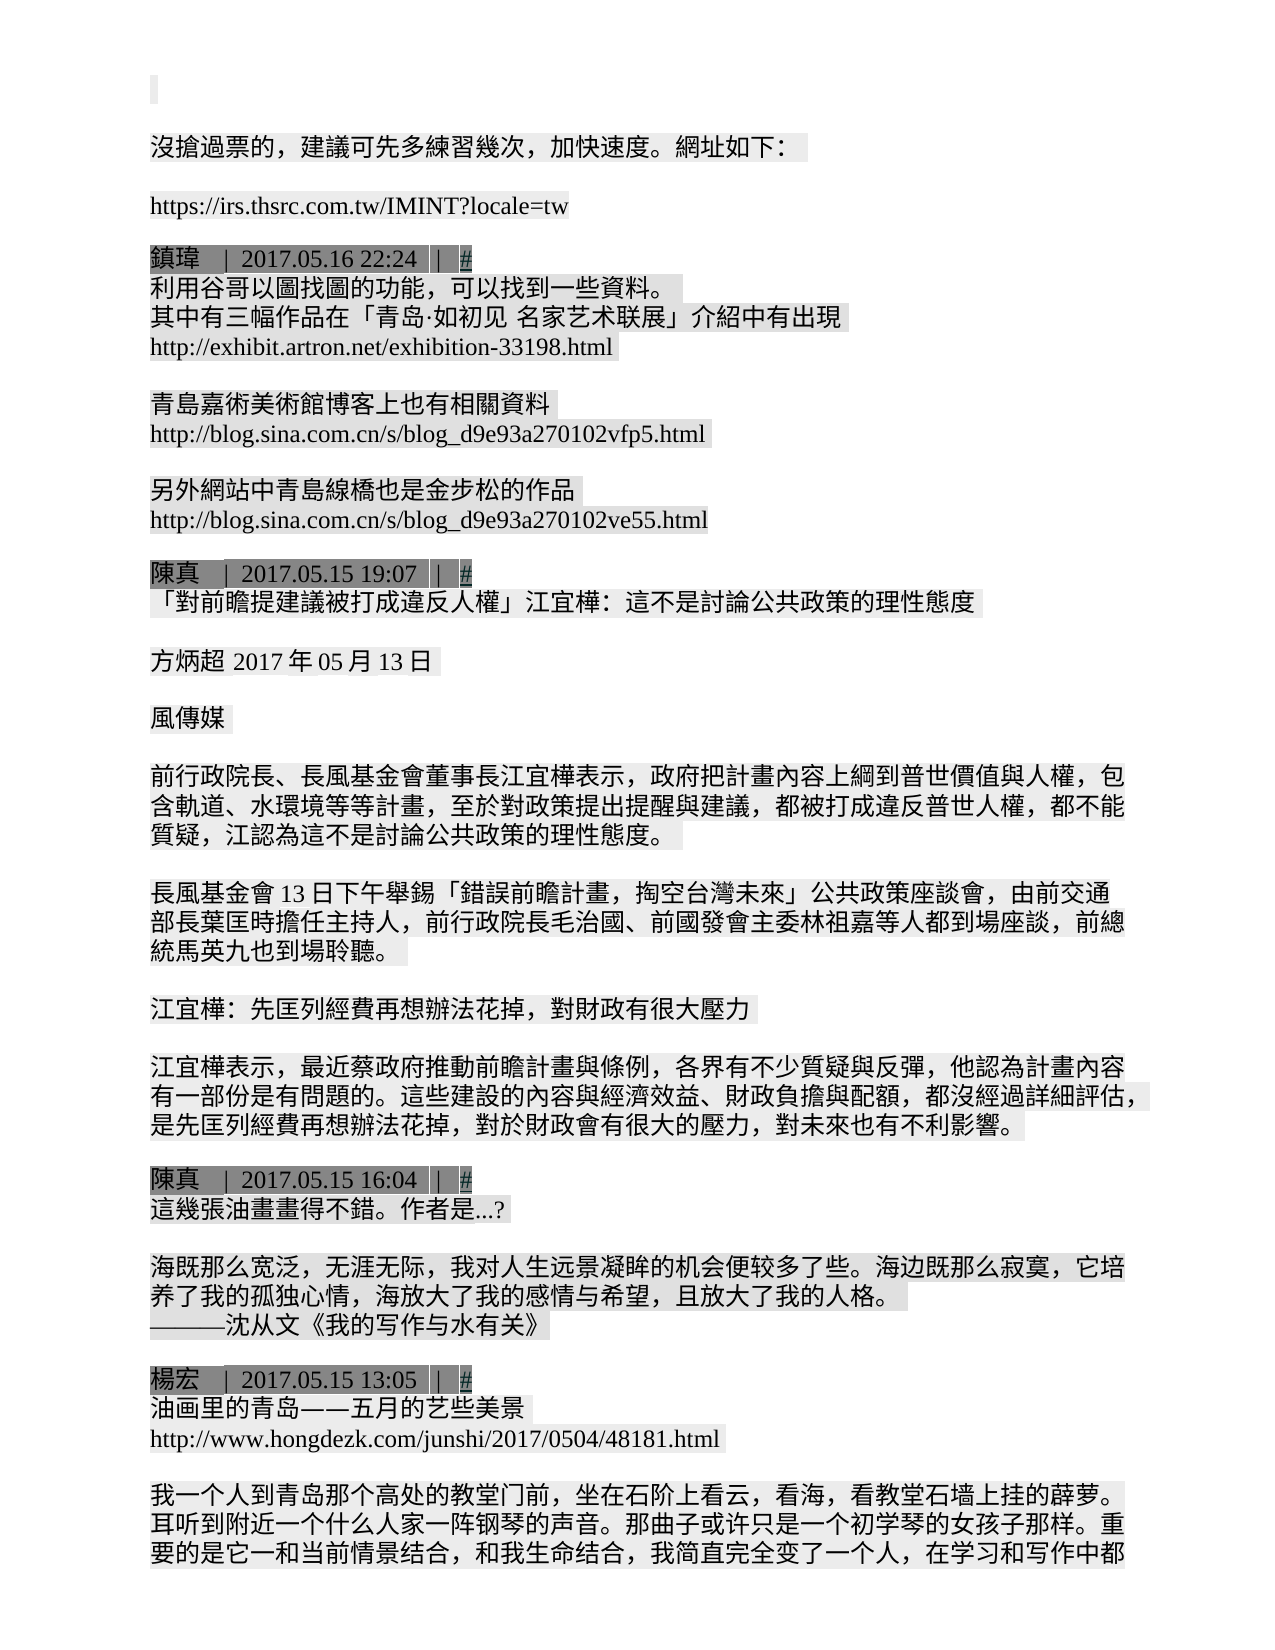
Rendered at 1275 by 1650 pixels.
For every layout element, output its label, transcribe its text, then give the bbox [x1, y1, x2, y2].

text 陳真 | 2017.05.15 19:07 | # [150, 559, 1125, 589]
text 楊宏 | 2017.05.15 13:05 | # [150, 1365, 1125, 1395]
text 這幾張油畫畫得不錯。作者是...? 海既那么宽泛，无涯无际，我对人生远景凝眸的机会便较多了些。海边既那么寂寞，它培养了我的孤独心情，海放大了我的感情与希望，且放大了我的人格。 ———沈从文《我的写作与水有关》 [150, 1195, 1125, 1340]
text 利用谷哥以圖找圖的功能，可以找到一些資料。 其中有三幅作品在「青岛·如初见 名家艺术联展」介紹中有出現 http://exhibit.artron.net/exhibition-33198.html 青島嘉術美術館博客上也有相關資料 http://blog.sina.com.cn/s/blog_d9e93a270102vfp5.html 另外網站中青島線橋也是金步松的作品 http://blog.sina.com.cn/s/blog_d9e93a270102ve55.html [150, 274, 1125, 534]
text 油画里的青岛——五月的艺些美景 http://www.hongdezk.com/junshi/2017/0504/48181.html 我一个人到青岛那个高处的教堂门前，坐在石阶上看云，看海，看教堂石墙上挂的薜萝。耳听到附近一个什么人家一阵钢琴的声音。那曲子或许只是一个初学琴的女孩子那样。重要的是它一和当前情景结合，和我生命结合，我简直完全变了一个人，在学习和写作中都 [150, 1395, 1125, 1569]
text 鎮瑋 | 2017.05.16 22:24 | # [150, 244, 1125, 274]
text 陳真 | 2017.05.15 16:04 | # [150, 1166, 1125, 1195]
text 「對前瞻提建議被打成違反人權」江宜樺：這不是討論公共政策的理性態度 方炳超 2017年05月13日 風傳媒 前行政院長、長風基金會董事長江宜樺表示，政府把計畫內容上綱到普世價值與人權，包含軌道、水環境等等計畫，至於對政策提出提醒與建議，都被打成違反普世人權，都不能質疑，江認為這不是討論公共政策的理性態度。 長風基金會13日下午舉錫「錯誤前瞻計畫，掏空台灣未來」公共政策座談會，由前交通部長葉匡時擔任主持人，前行政院長毛治國、前國發會主委林祖嘉等人都到場座談，前總統馬英九也到場聆聽。 江宜樺：先匡列經費再想辦法花掉，對財政有很大壓力 江宜樺表示，最近蔡政府推動前瞻計畫與條例，各界有不少質疑與反彈，他認為計畫內容有一部份是有問題的。這些建設的內容與經濟效益、財政負擔與配額，都沒經過詳細評估，是先匡列經費再想辦法花掉，對於財政會有很大的壓力，對未來也有不利影響。 [150, 589, 1125, 1141]
text 青島，我來了。 謝謝鎮瑋。 另外，公器私用，插播一事：尋找電腦快手！ 事情是這樣的：下個月靜站日期還沒決定，但我想鼓吹訂在 6 月 17日這一天(當然，要挑哪一天終究得看大家的意思)。之所以想鼓吹6月17日是因為那天一大早有事必須搭高鐵從左營趕去台北，如果可以結合靜站，畢其功於一役，省得再另外花一筆車錢。血汗錢很不好賺，能省則省。 要搶到6月17日的來回高鐵票，必須在5月20號(這個周六)的晚上12點零一秒馬上搶，但是那天我們在青島，我的手機很陽春無法上網，而且搶票速度要非常非常非常快，幾乎是必須在十五秒內 (亦即晚上12點0分15秒)完成所有訂票程序才有可能搶到六五折的票，用手機是不太可能那麼快的。 我要搶的票是 "左營-台北" 來回各一張。去程是早上 7 點 15 分。只能搭這班才來得及。回程則是當天晚上六點整或六點十分那兩班的其中一班都可以。若搶不到六五折，搶八折也行，萬一連八折也沒有，九折也姑且先訂再說。通常是去程票會比較難搶。 有沒有能搶到六五折的票，來回票價相差一千塊，影響重大。若沒有優惠票，我一般會改搭統聯或台鐵，但是回到家往往都已午夜，一整天下來，身心俱疲。 不管是搶台鐵、高鐵或統聯票，我搶票功力經過多年來的訓練已達爐火純青的地步，無奈此次剛好去祖國進行返鄉之旅及文化與就業考察，無法親自搶票，所以想廣徵天下電腦快手幫忙搶。先訂票就好，不用付款。 訂到票之後麻煩用 EMAIL告訴我(emirchen@gmail.com)訂票及取票代號，我再自行付款。只要訂到票之後兩天內付款就行。兩天內若無付款，所訂的票就會自動失效。 這時候，要是有個眼明手快的人工智慧就好了，要不然每周六晚上得搶票壓力也挺大。萬一剛好那天早睡，經常還得調鬧鐘起床搶票。我都會搶每個周六的票，待靜站日期確定之後，再把不坐的票退掉。 有同事覺得搶優惠票很好笑很寒酸，可是，哪天我就算是億萬富翁，我還是會這樣過日子，絕不會浪費一毛錢，更不用說一千塊錢了。就連看電影也一樣，若不是 "買一送一" 的優惠時間點，我是不會去看的。一張電影票兩百多塊。但是，別說兩百多，就算是兩塊錢我也不浪費，可說是一毛不拔。還好不是每個人都跟我一樣吝嗇，要不然人類經濟得崩盤了。 沒搶過票的，建議可先多練習幾次，加快速度。網址如下： https://irs.thsrc.com.tw/IMINT?locale=tw [150, 75, 1125, 219]
